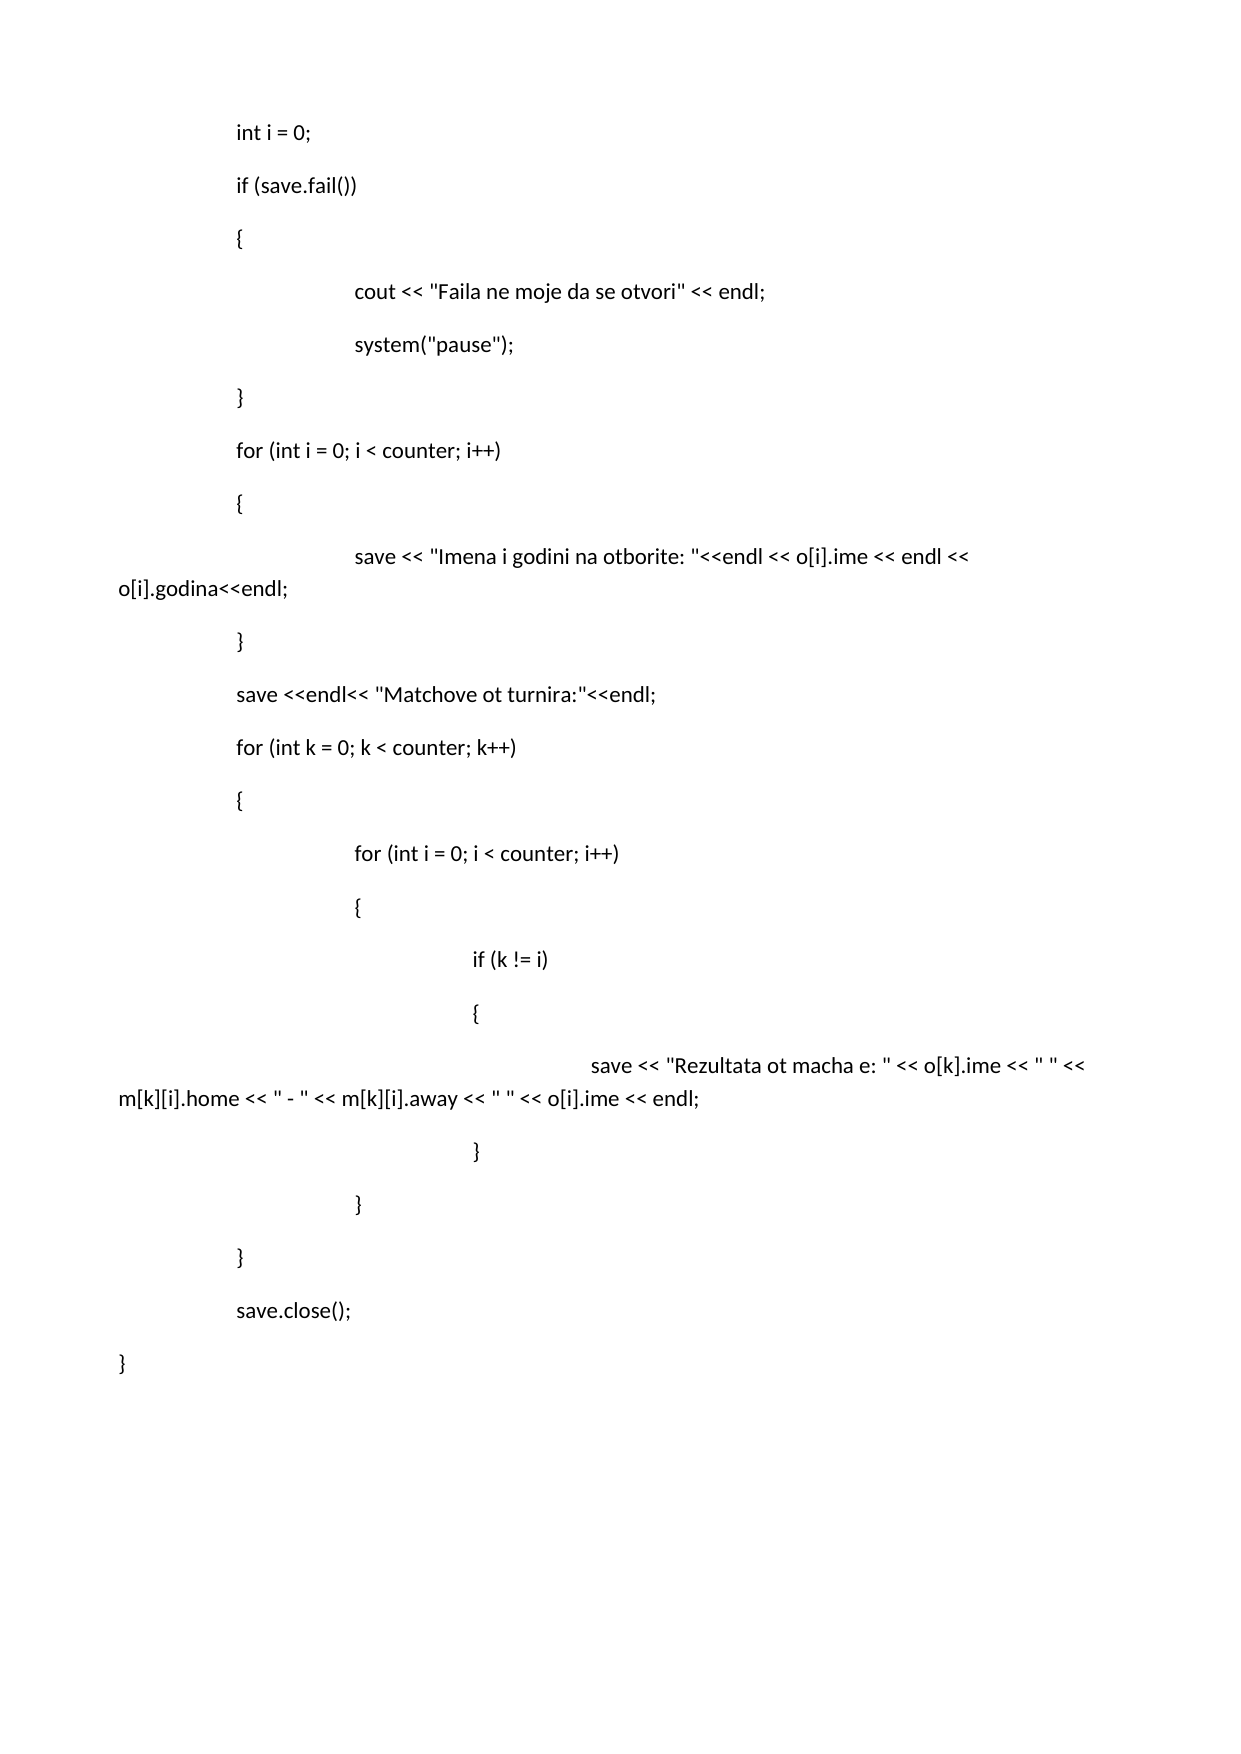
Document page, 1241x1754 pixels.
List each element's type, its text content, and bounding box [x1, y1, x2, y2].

text { [118, 489, 1122, 517]
text save <<endl<< "Matchove ot turnira:"<<endl; [118, 681, 1122, 708]
text cout << "Faila ne moje da se otvori" << endl; [118, 277, 1122, 305]
text for (int i = 0; i < counter; i++) [118, 436, 1122, 464]
text for (int i = 0; i < counter; i++) [118, 839, 1122, 868]
text { [118, 224, 1122, 252]
text } [118, 1190, 1122, 1218]
text int i = 0; [118, 118, 1122, 146]
text system("pause"); [118, 330, 1122, 358]
text { [118, 787, 1122, 814]
text } [118, 1243, 1122, 1271]
text for (int k = 0; k < counter; k++) [118, 733, 1122, 762]
text save.close(); [118, 1296, 1122, 1324]
text save << "Rezultata ot macha e: " << o[k].ime << " " << m[k][i].home << " - " << m[k][i].away << " " << o[i].ime << endl; [118, 1052, 1122, 1112]
text } [118, 627, 1122, 656]
text { [118, 999, 1122, 1027]
text if (save.fail()) [118, 171, 1122, 199]
text } [118, 1349, 1122, 1377]
text } [118, 383, 1122, 411]
text } [118, 1137, 1122, 1165]
text save << "Imena i godini na otborite: "<<endl << o[i].ime << endl << o[i].godina<<endl; [118, 542, 1122, 602]
text { [118, 893, 1122, 921]
text if (k != i) [118, 946, 1122, 974]
